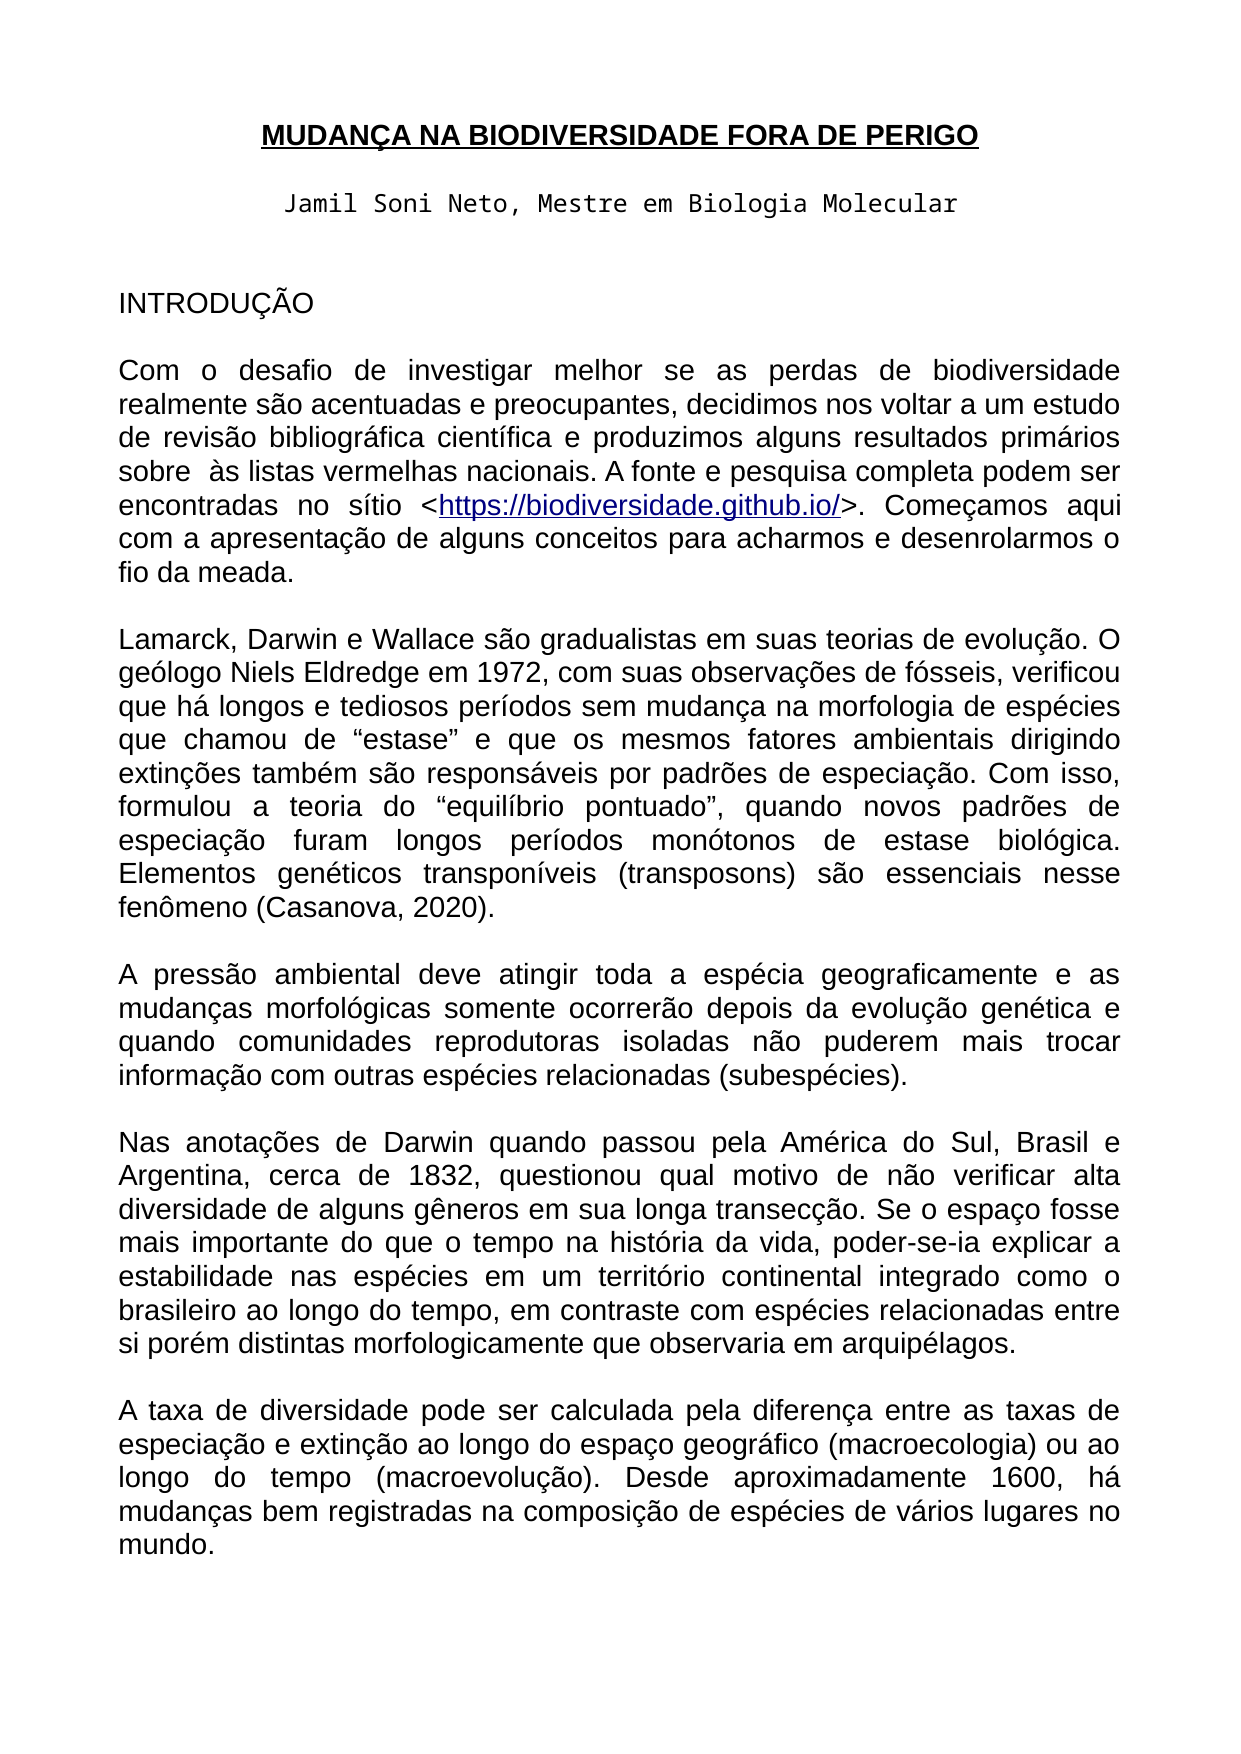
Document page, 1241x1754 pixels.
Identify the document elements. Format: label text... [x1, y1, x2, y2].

text Nas anotações de Darwin quando passou pela América do Sul, Brasil e Argentina, cerca de 1832, questionou qual motivo de não verificar alta diversidade de alguns gêneros em sua longa transecção. Se o espaço fosse mais importante do que o tempo na história da vida, poder-se-ia explicar a estabilidade nas espécies em um território continental integrado como o brasileiro ao longo do tempo, em contraste com espécies relacionadas entre si porém distintas morfologicamente que observaria em arquipélagos. [118, 1125, 1122, 1360]
text A taxa de diversidade pode ser calculada pela diferença entre as taxas de especiação e extinção ao longo do espaço geográfico (macroecologia) ou ao longo do tempo (macroevolução). Desde aproximadamente 1600, há mudanças bem registradas na composição de espécies de vários lugares no mundo. [118, 1393, 1122, 1561]
text Jamil Soni Neto, Mestre em Biologia Molecular [118, 185, 1122, 219]
text INTRODUÇÃO [118, 286, 1122, 320]
text A pressão ambiental deve atingir toda a espécia geograficamente e as mudanças morfológicas somente ocorrerão depois da evolução genética e quando comunidades reprodutoras isoladas não puderem mais trocar informação com outras espécies relacionadas (subespécies). [118, 957, 1122, 1091]
text Com o desafio de investigar melhor se as perdas de biodiversidade realmente são acentuadas e preocupantes, decidimos nos voltar a um estudo de revisão bibliográfica científica e produzimos alguns resultados primários sobre às listas vermelhas nacionais. A fonte e pesquisa completa podem ser encontradas no sítio <https://biodiversidade.github.io/>. Começamos aqui com a apresentação de alguns conceitos para acharmos e desenrolarmos o fio da meada. [118, 353, 1122, 588]
text Lamarck, Darwin e Wallace são gradualistas em suas teorias de evolução. O geólogo Niels Eldredge em 1972, com suas observações de fósseis, verificou que há longos e tediosos períodos sem mudança na morfologia de espécies que chamou de “estase” e que os mesmos fatores ambientais dirigindo extinções também são responsáveis por padrões de especiação. Com isso, formulou a teoria do “equilíbrio pontuado”, quando novos padrões de especiação furam longos períodos monótonos de estase biológica. Elementos genéticos transponíveis (transposons) são essenciais nesse fenômeno (Casanova, 2020). [118, 622, 1122, 924]
text MUDANÇA NA BIODIVERSIDADE FORA DE PERIGO [118, 118, 1122, 152]
